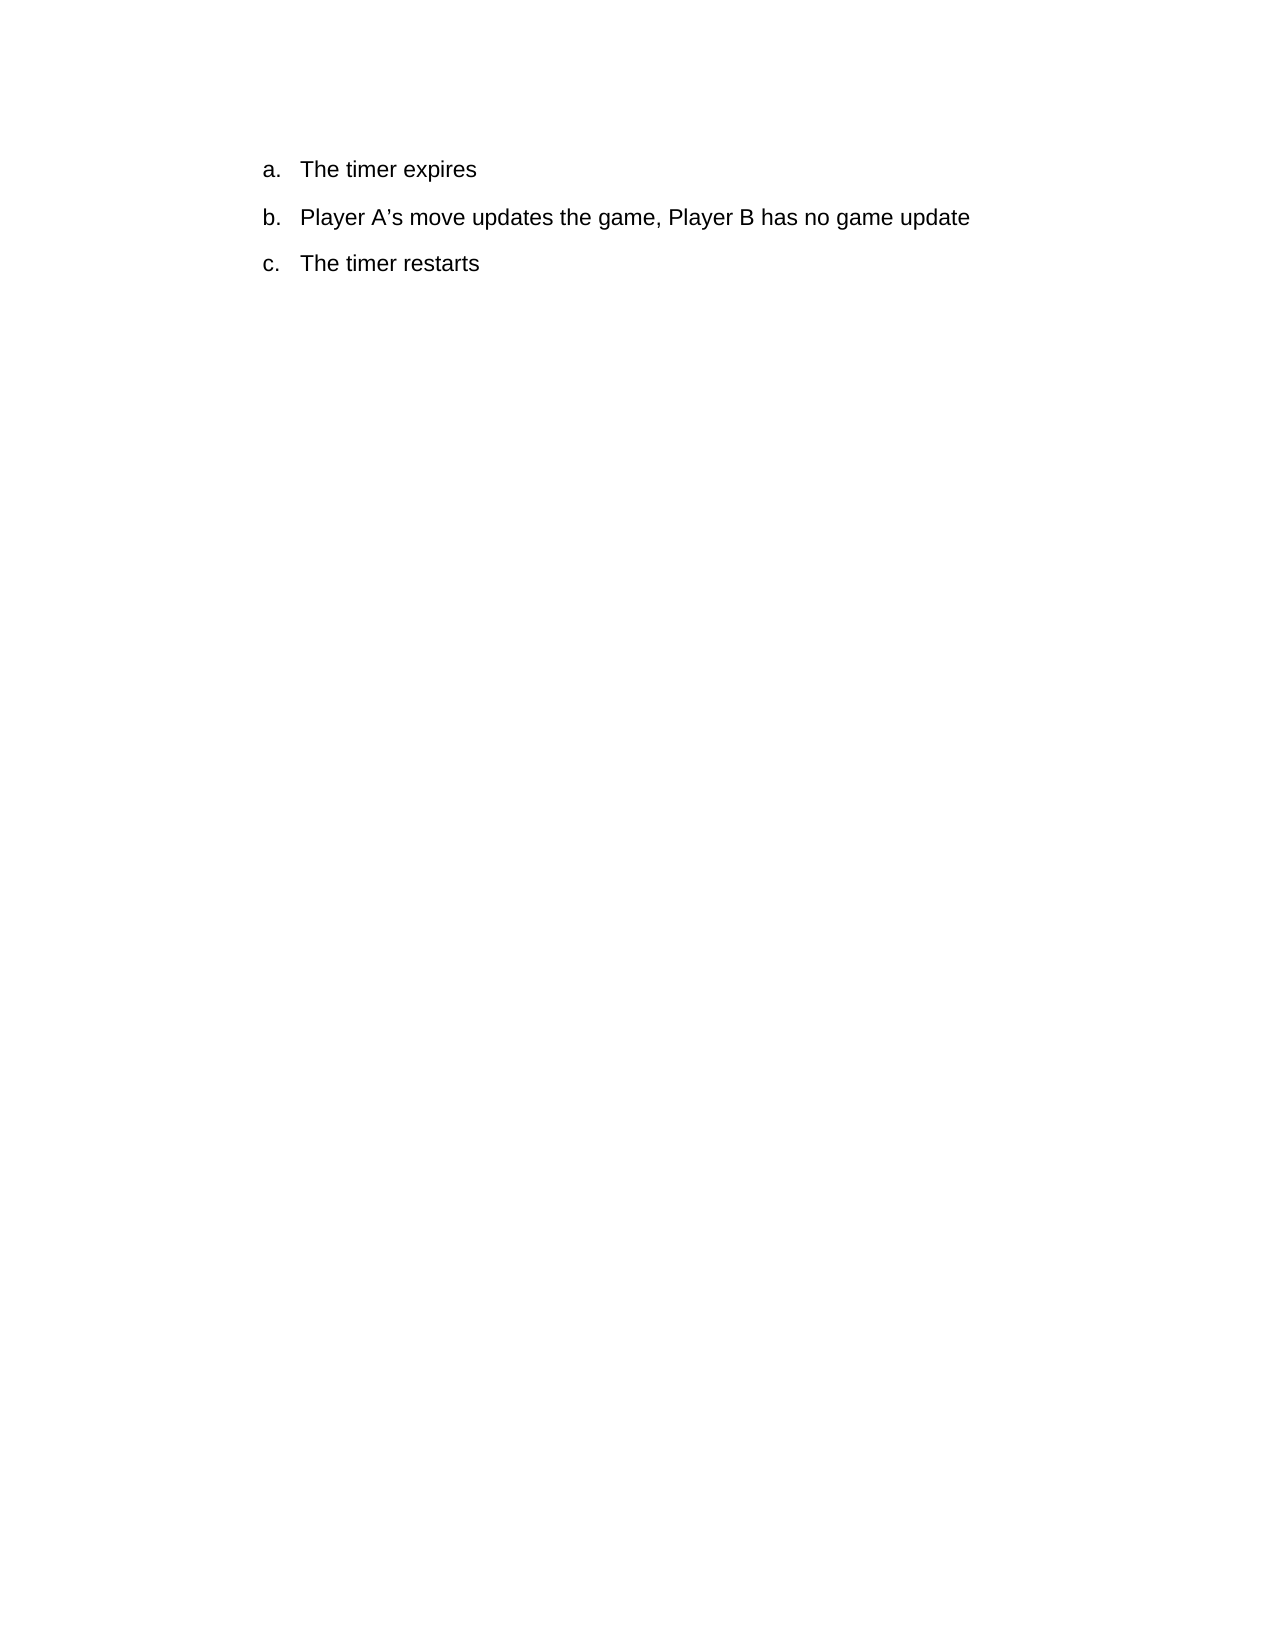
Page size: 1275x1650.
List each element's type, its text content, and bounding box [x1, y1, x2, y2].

list The timer expires [262, 156, 1275, 183]
list Player A’s move updates the game, Player B has no game update [262, 203, 1275, 230]
list The timer restarts [262, 250, 1275, 277]
